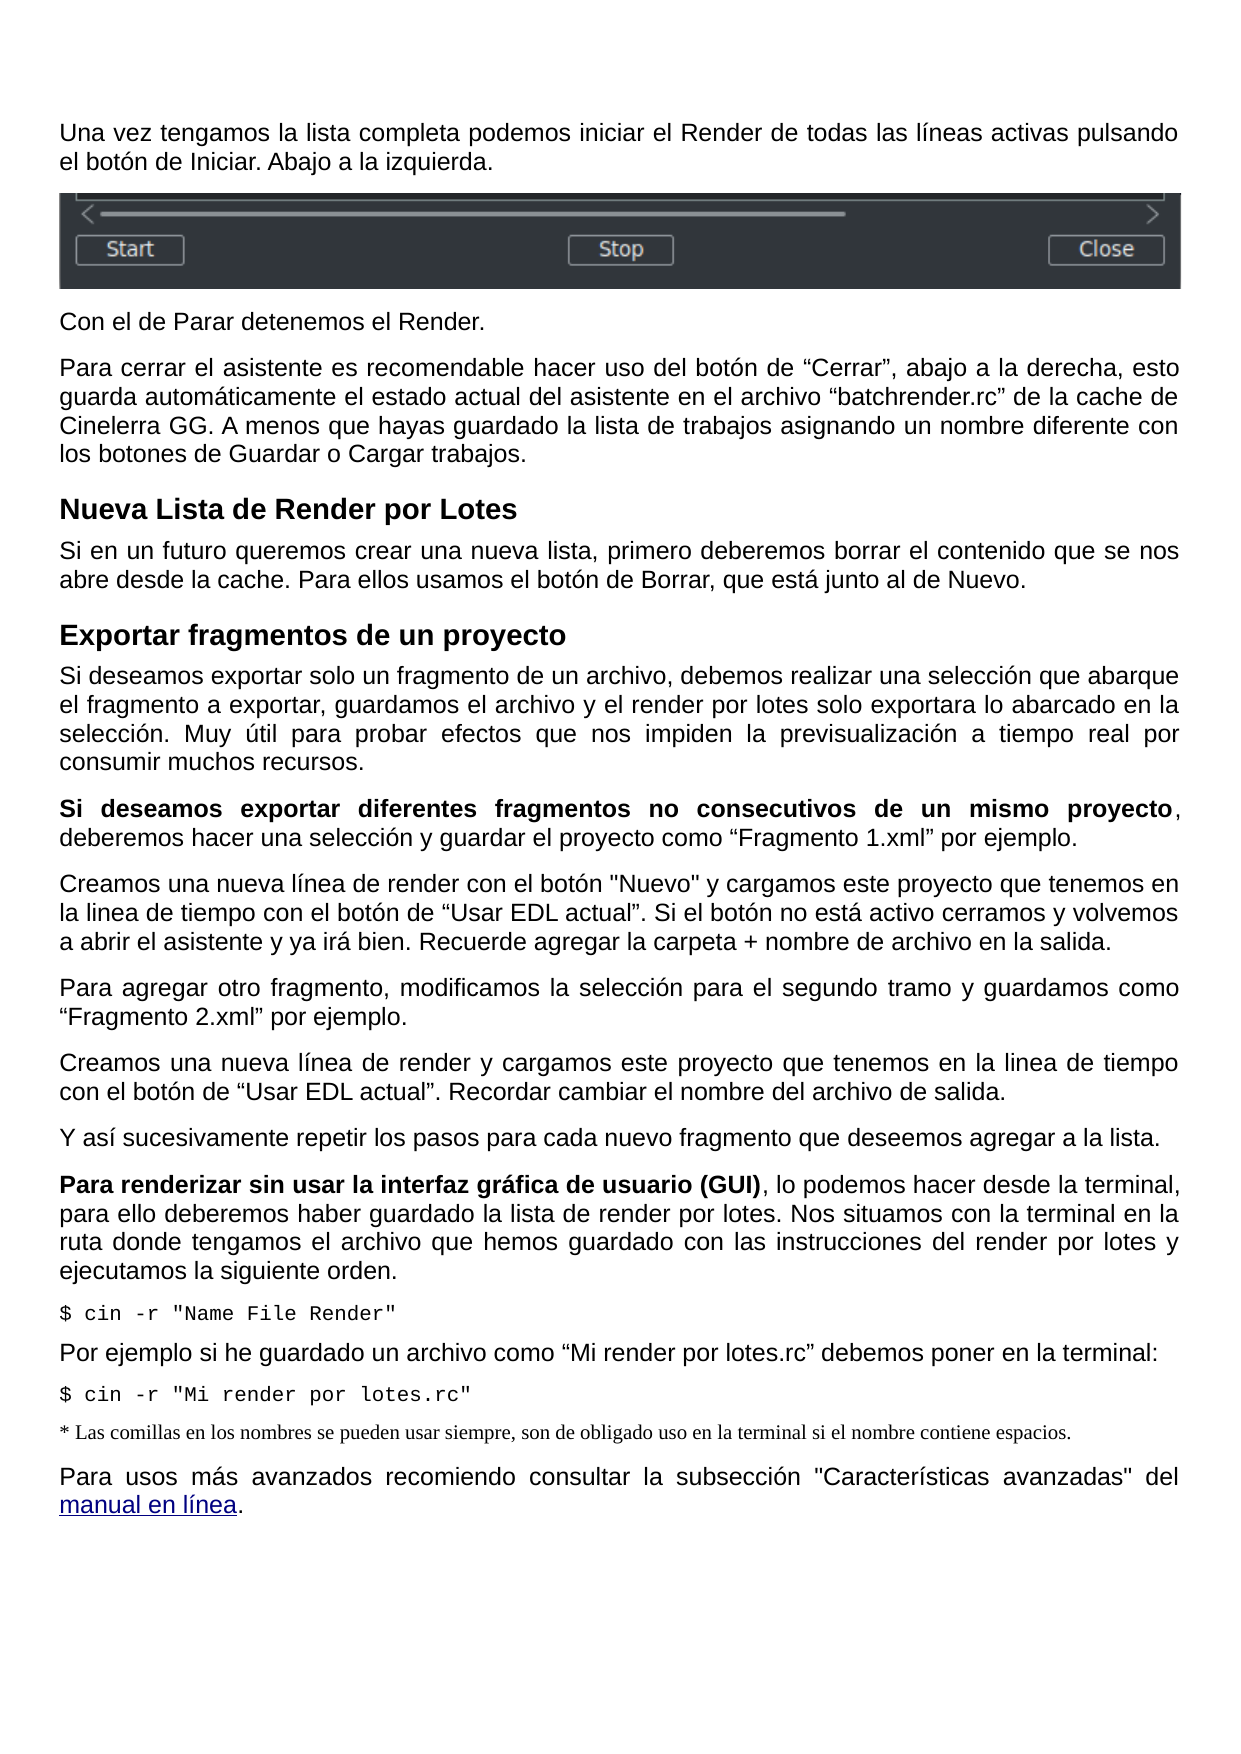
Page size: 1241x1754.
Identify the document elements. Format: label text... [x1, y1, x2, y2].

text Con el de Parar detenemos el Render. [59, 289, 1181, 335]
subtitle Nueva Lista de Render por Lotes [59, 492, 1181, 526]
text Para cerrar el asistente es recomendable hacer uso del botón de “Cerrar”, abajo a la derecha, esto guarda automáticamente el estado actual del asistente en el archivo “batchrender.rc” de la cache de Cinelerra GG. A menos que hayas guardado la lista de trabajos asignando un nombre diferente con los botones de Guardar o Cargar trabajos. [59, 353, 1181, 468]
subtitle Exportar fragmentos de un proyecto [59, 617, 1181, 651]
text $ cin -r "Mi render por lotes.rc" [59, 1384, 1181, 1408]
text * Las comillas en los nombres se pueden usar siempre, son de obligado uso en la terminal si el nombre contiene espacios. [59, 1420, 1181, 1444]
text $ cin -r "Name File Render" [59, 1302, 1181, 1326]
text Para agregar otro fragmento, modificamos la selección para el segundo tramo y guardamos como “Fragmento 2.xml” por ejemplo. [59, 973, 1181, 1030]
text Si deseamos exportar diferentes fragmentos no consecutivos de un mismo proyecto, deberemos hacer una selección y guardar el proyecto como “Fragmento 1.xml” por ejemplo. [59, 794, 1181, 851]
picture [59, 193, 1182, 289]
text Creamos una nueva línea de render con el botón "Nuevo" y cargamos este proyecto que tenemos en la linea de tiempo con el botón de “Usar EDL actual”. Si el botón no está activo cerramos y volvemos a abrir el asistente y ya irá bien. Recuerde agregar la carpeta + nombre de archivo en la salida. [59, 869, 1181, 955]
text Creamos una nueva línea de render y cargamos este proyecto que tenemos en la linea de tiempo con el botón de “Usar EDL actual”. Recordar cambiar el nombre del archivo de salida. [59, 1048, 1181, 1106]
text Si deseamos exportar solo un fragmento de un archivo, debemos realizar una selección que abarque el fragmento a exportar, guardamos el archivo y el render por lotes solo exportara lo abarcado en la selección. Muy útil para probar efectos que nos impiden la previsualización a tiempo real por consumir muchos recursos. [59, 661, 1181, 776]
text Y así sucesivamente repetir los pasos para cada nuevo fragmento que deseemos agregar a la lista. [59, 1123, 1181, 1152]
text Si en un futuro queremos crear una nueva lista, primero deberemos borrar el contenido que se nos abre desde la cache. Para ellos usamos el botón de Borrar, que está junto al de Nuevo. [59, 536, 1181, 593]
text Para renderizar sin usar la interfaz gráfica de usuario (GUI), lo podemos hacer desde la terminal, para ello deberemos haber guardado la lista de render por lotes. Nos situamos con la terminal en la ruta donde tengamos el archivo que hemos guardado con las instrucciones del render por lotes y ejecutamos la siguiente orden. [59, 1170, 1181, 1285]
text Por ejemplo si he guardado un archivo como “Mi render por lotes.rc” debemos poner en la terminal: [59, 1338, 1181, 1367]
text Para usos más avanzados recomiendo consultar la subsección "Características avanzadas" del manual en línea. [59, 1462, 1181, 1519]
text Una vez tengamos la lista completa podemos iniciar el Render de todas las líneas activas pulsando el botón de Iniciar. Abajo a la izquierda. [59, 118, 1181, 176]
